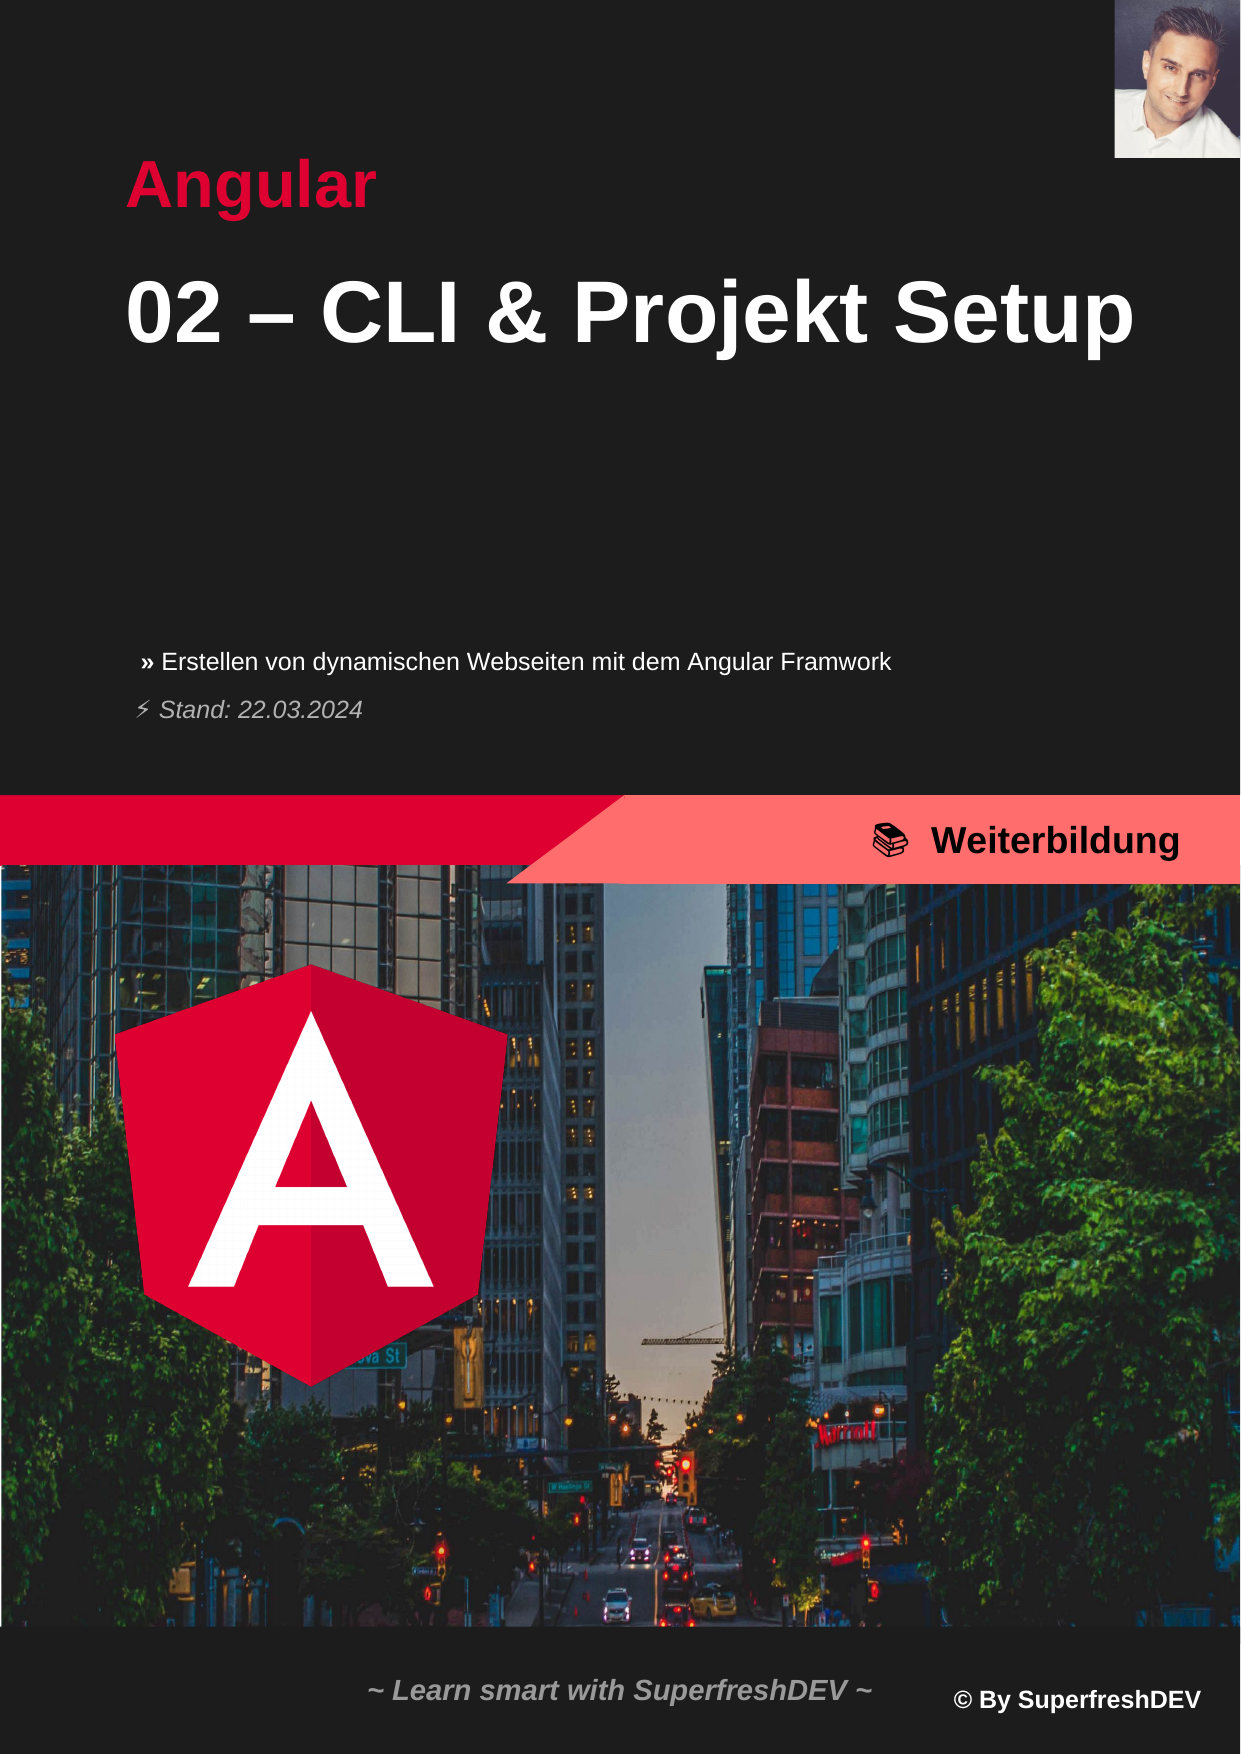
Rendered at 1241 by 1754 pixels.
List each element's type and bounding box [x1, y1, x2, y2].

picture [1114, 0, 1241, 158]
picture [1, 865, 1241, 1626]
